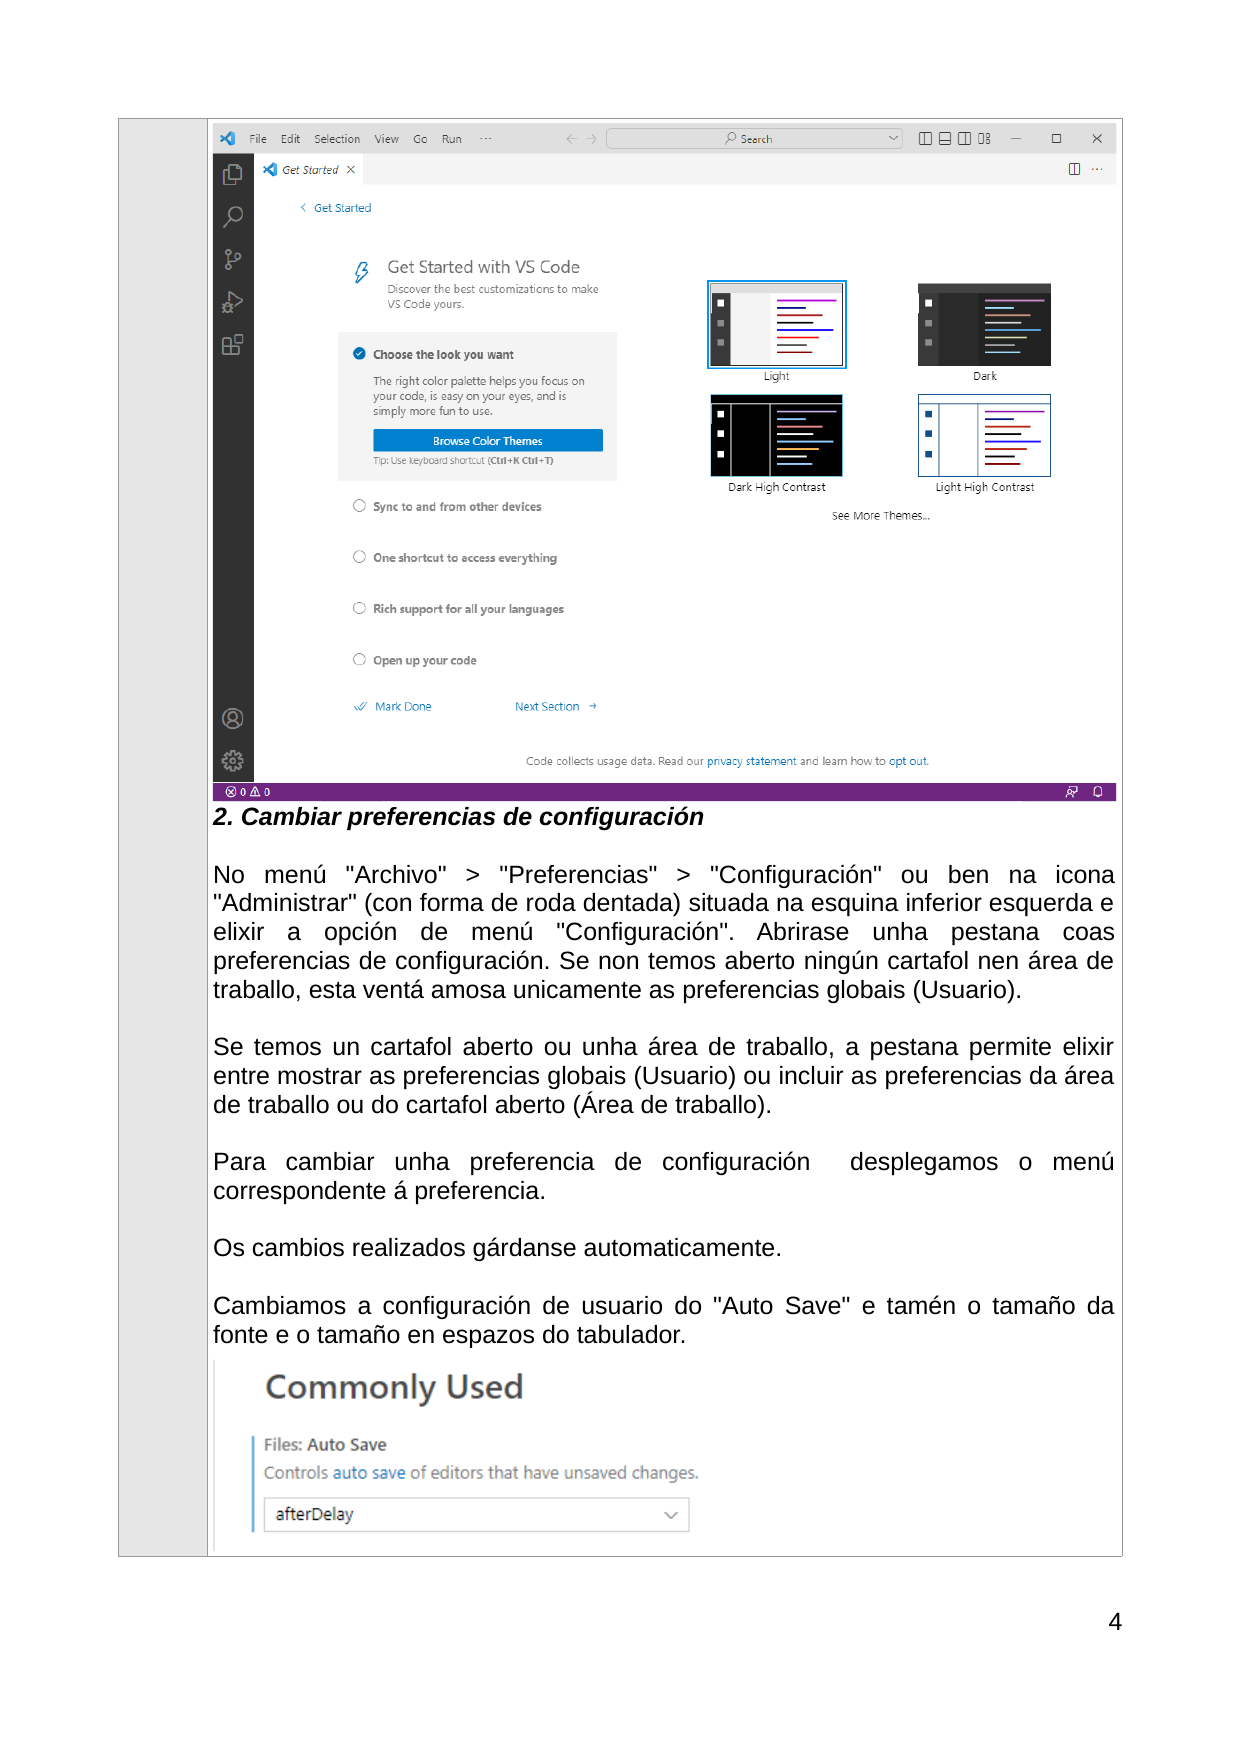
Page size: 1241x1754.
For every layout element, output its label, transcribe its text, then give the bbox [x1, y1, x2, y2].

table_header 2. Cambiar preferencias de configuración No menú "Archivo" > "Preferencias" > "Configuración" ou ben na icona "Administrar" (con forma de roda dentada) situada na esquina inferior esquerda e elixir a opción de menú "Configuración". Abrirase unha pestana coas preferencias de configuración. Se non temos aberto ningún cartafol nen área de traballo, esta ventá amosa unicamente as preferencias globais (Usuario). Se temos un cartafol aberto ou unha área de traballo, a pestana permite elixir entre mostrar as preferencias globais (Usuario) ou incluir as preferencias da área de traballo ou do cartafol aberto (Área de traballo). Para cambiar unha preferencia de configuración desplegamos o menú correspondente á preferencia. Os cambios realizados gárdanse automaticamente. Cambiamos a configuración de usuario do "Auto Save" e tamén o tamaño da fonte e o tamaño en espazos do tabulador. [208, 119, 1122, 1556]
table_header [119, 119, 207, 1556]
picture [212, 123, 1117, 802]
picture [212, 1348, 779, 1551]
